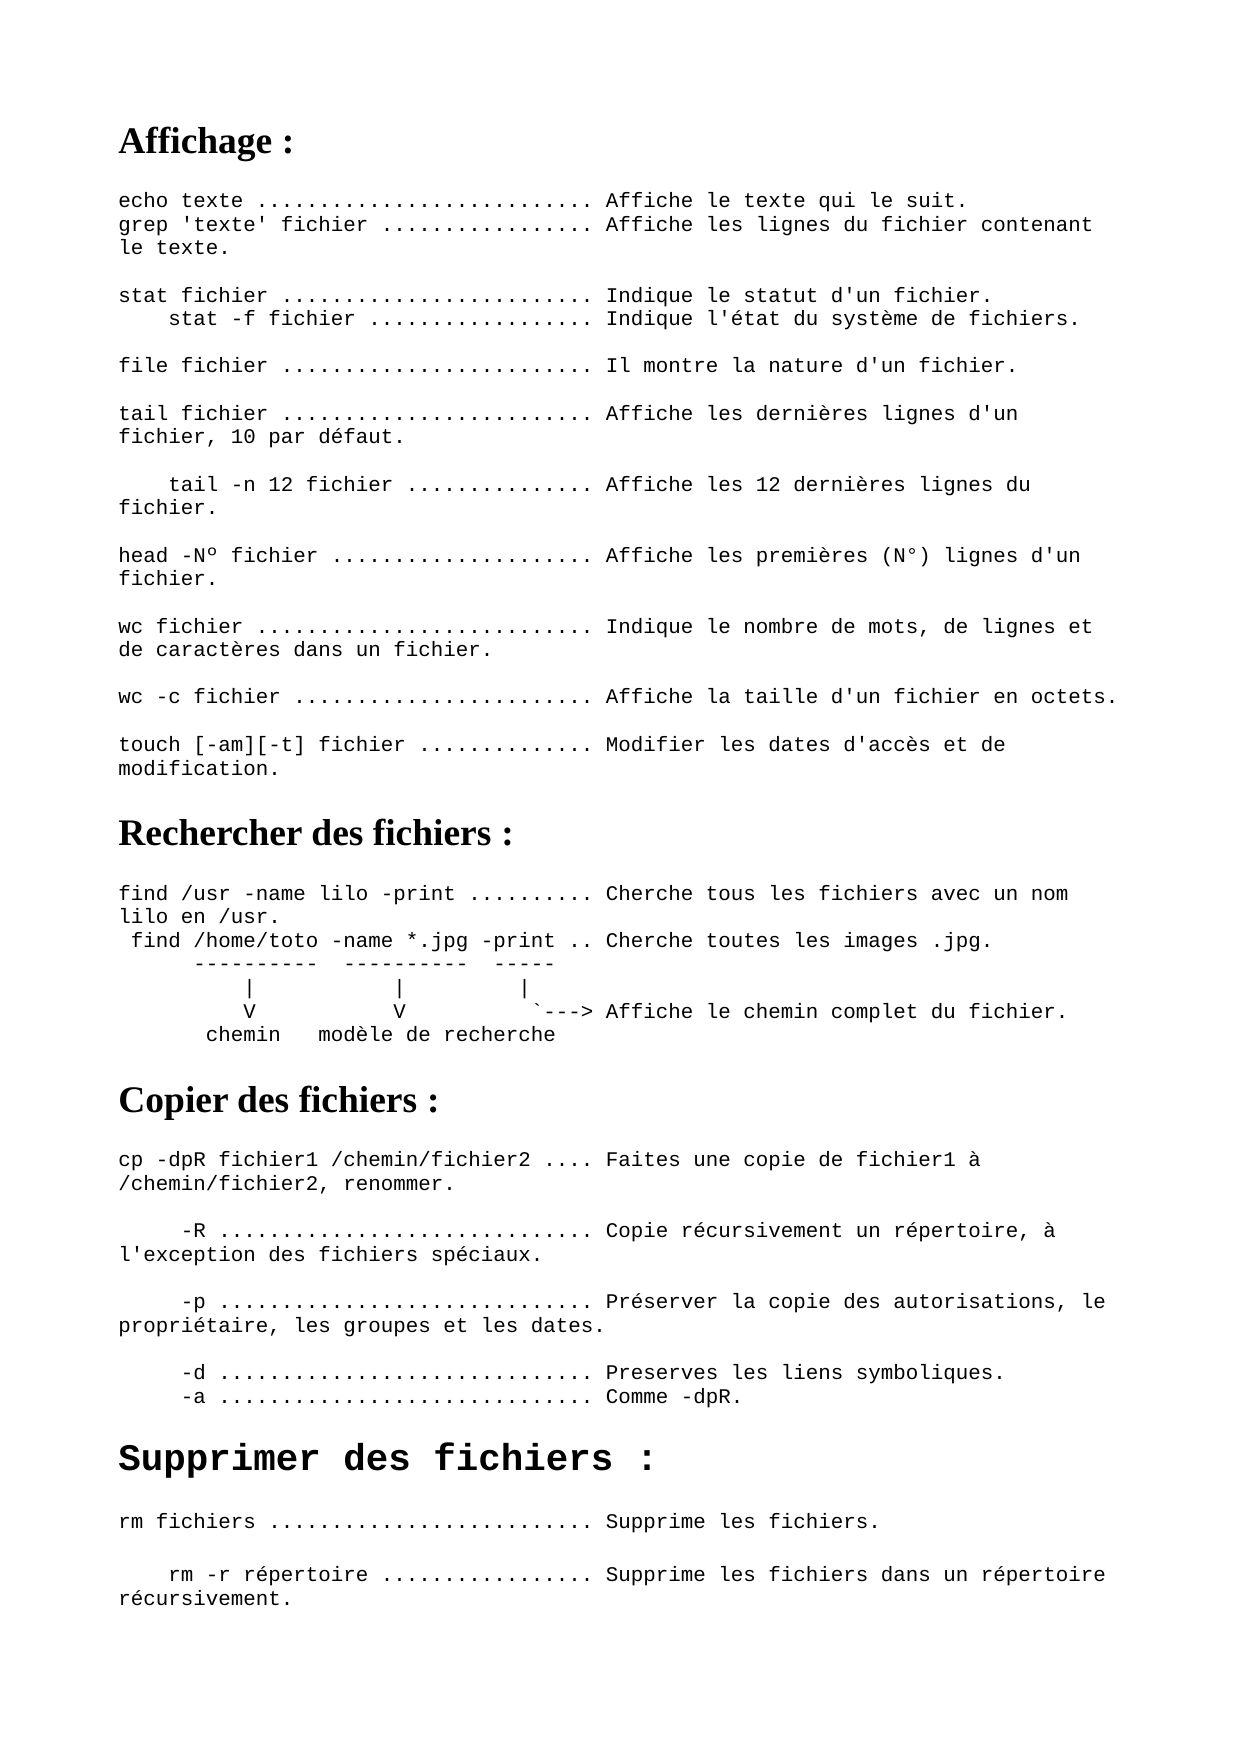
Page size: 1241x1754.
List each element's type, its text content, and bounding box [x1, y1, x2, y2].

text stat -f fichier .................. Indique l'état du système de fichiers. [118, 308, 1122, 332]
text -R .............................. Copie récursivement un répertoire, à l'exception des fichiers spéciaux. [118, 1220, 1122, 1268]
text -a .............................. Comme -dpR. [118, 1386, 1122, 1409]
text -d .............................. Preserves les liens symboliques. [118, 1362, 1122, 1386]
text V V `---> Affiche le chemin complet du fichier. [118, 1001, 1122, 1024]
text rm fichiers .......................... Supprime les fichiers. [118, 1511, 1122, 1534]
text ---------- ---------- ----- [118, 953, 1122, 977]
text | | | [118, 977, 1122, 1001]
text wc -c fichier ........................ Affiche la taille d'un fichier en octets. [118, 687, 1122, 710]
text chemin modèle de recherche [118, 1024, 1122, 1048]
text grep 'texte' fichier ................. Affiche les lignes du fichier contenant le texte. [118, 214, 1122, 261]
text stat fichier ......................... Indique le statut d'un fichier. [118, 284, 1122, 308]
text Rechercher des fichiers : [118, 811, 1122, 854]
text file fichier ......................... Il montre la nature d'un fichier. [118, 356, 1122, 379]
text wc fichier ........................... Indique le nombre de mots, de lignes et de caractères dans un fichier. [118, 616, 1122, 663]
text tail fichier ......................... Affiche les dernières lignes d'un fichier, 10 par défaut. [118, 403, 1122, 450]
text find /usr -name lilo -print .......... Cherche tous les fichiers avec un nom lilo en /usr. [118, 882, 1122, 930]
text Copier des fichiers : [118, 1077, 1122, 1121]
text head -Nº fichier ..................... Affiche les premières (N°) lignes d'un fichier. [118, 545, 1122, 592]
text find /home/toto -name *.jpg -print .. Cherche toutes les images .jpg. [118, 930, 1122, 953]
text tail -n 12 fichier ............... Affiche les 12 dernières lignes du fichier. [118, 474, 1122, 521]
text Affichage : [118, 118, 1122, 161]
text rm -r répertoire ................. Supprime les fichiers dans un répertoire récursivement. [118, 1564, 1122, 1611]
text -p .............................. Préserver la copie des autorisations, le propriétaire, les groupes et les dates. [118, 1291, 1122, 1338]
text cp -dpR fichier1 /chemin/fichier2 .... Faites une copie de fichier1 à /chemin/fichier2, renommer. [118, 1149, 1122, 1197]
text Supprimer des fichiers : [118, 1439, 1122, 1481]
text touch [-am][-t] fichier .............. Modifier les dates d'accès et de modification. [118, 734, 1122, 781]
text echo texte ........................... Affiche le texte qui le suit. [118, 190, 1122, 214]
